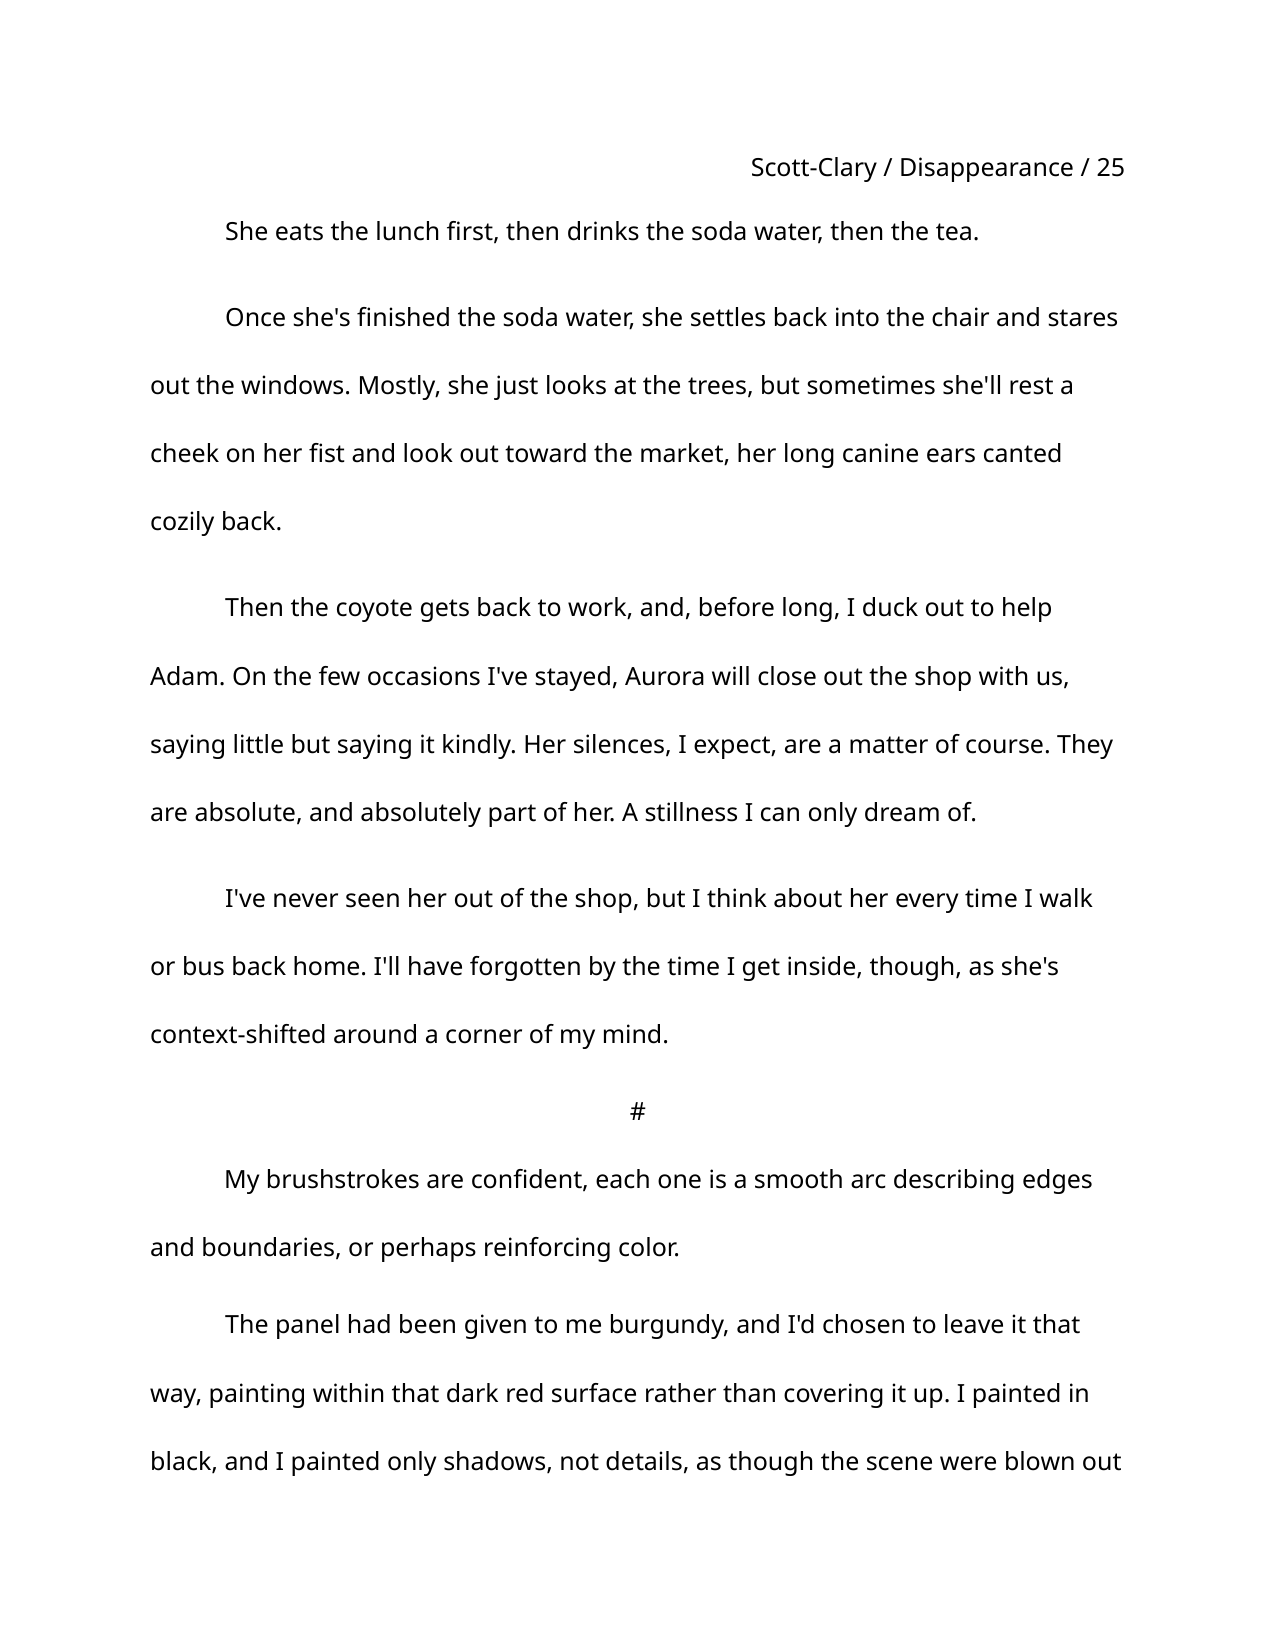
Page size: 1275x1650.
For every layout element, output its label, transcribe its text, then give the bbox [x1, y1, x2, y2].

text Once she's finished the soda water, she settles back into the chair and stares out the windows. Mostly, she just looks at the trees, but sometimes she'll rest a cheek on her fist and look out toward the market, her long canine ears canted cozily back. [150, 299, 1125, 538]
text The panel had been given to me burgundy, and I'd chosen to leave it that way, painting within that dark red surface rather than covering it up. I painted in black, and I painted only shadows, not details, as though the scene were blown out [150, 1307, 1125, 1477]
text Then the coyote gets back to work, and, before long, I duck out to help Adam. On the few occasions I've stayed, Aurora will close out the shop with us, saying little but saying it kindly. Her silences, I expect, are a matter of course. They are absolute, and absolutely part of her. A stillness I can only dream of. [150, 590, 1125, 828]
text I've never seen her out of the shop, but I think about her every time I walk or bus back home. I'll have forgotten by the time I get inside, though, as she's context-shifted around a corner of my mind. [150, 880, 1125, 1051]
text My brushstrokes are confident, each one is a smooth arc describing edges and boundaries, or perhaps reinforcing color. [150, 1162, 1125, 1264]
text She eats the lunch first, then drinks the soda water, then the tea. [150, 213, 1125, 248]
text # [150, 1094, 1125, 1128]
